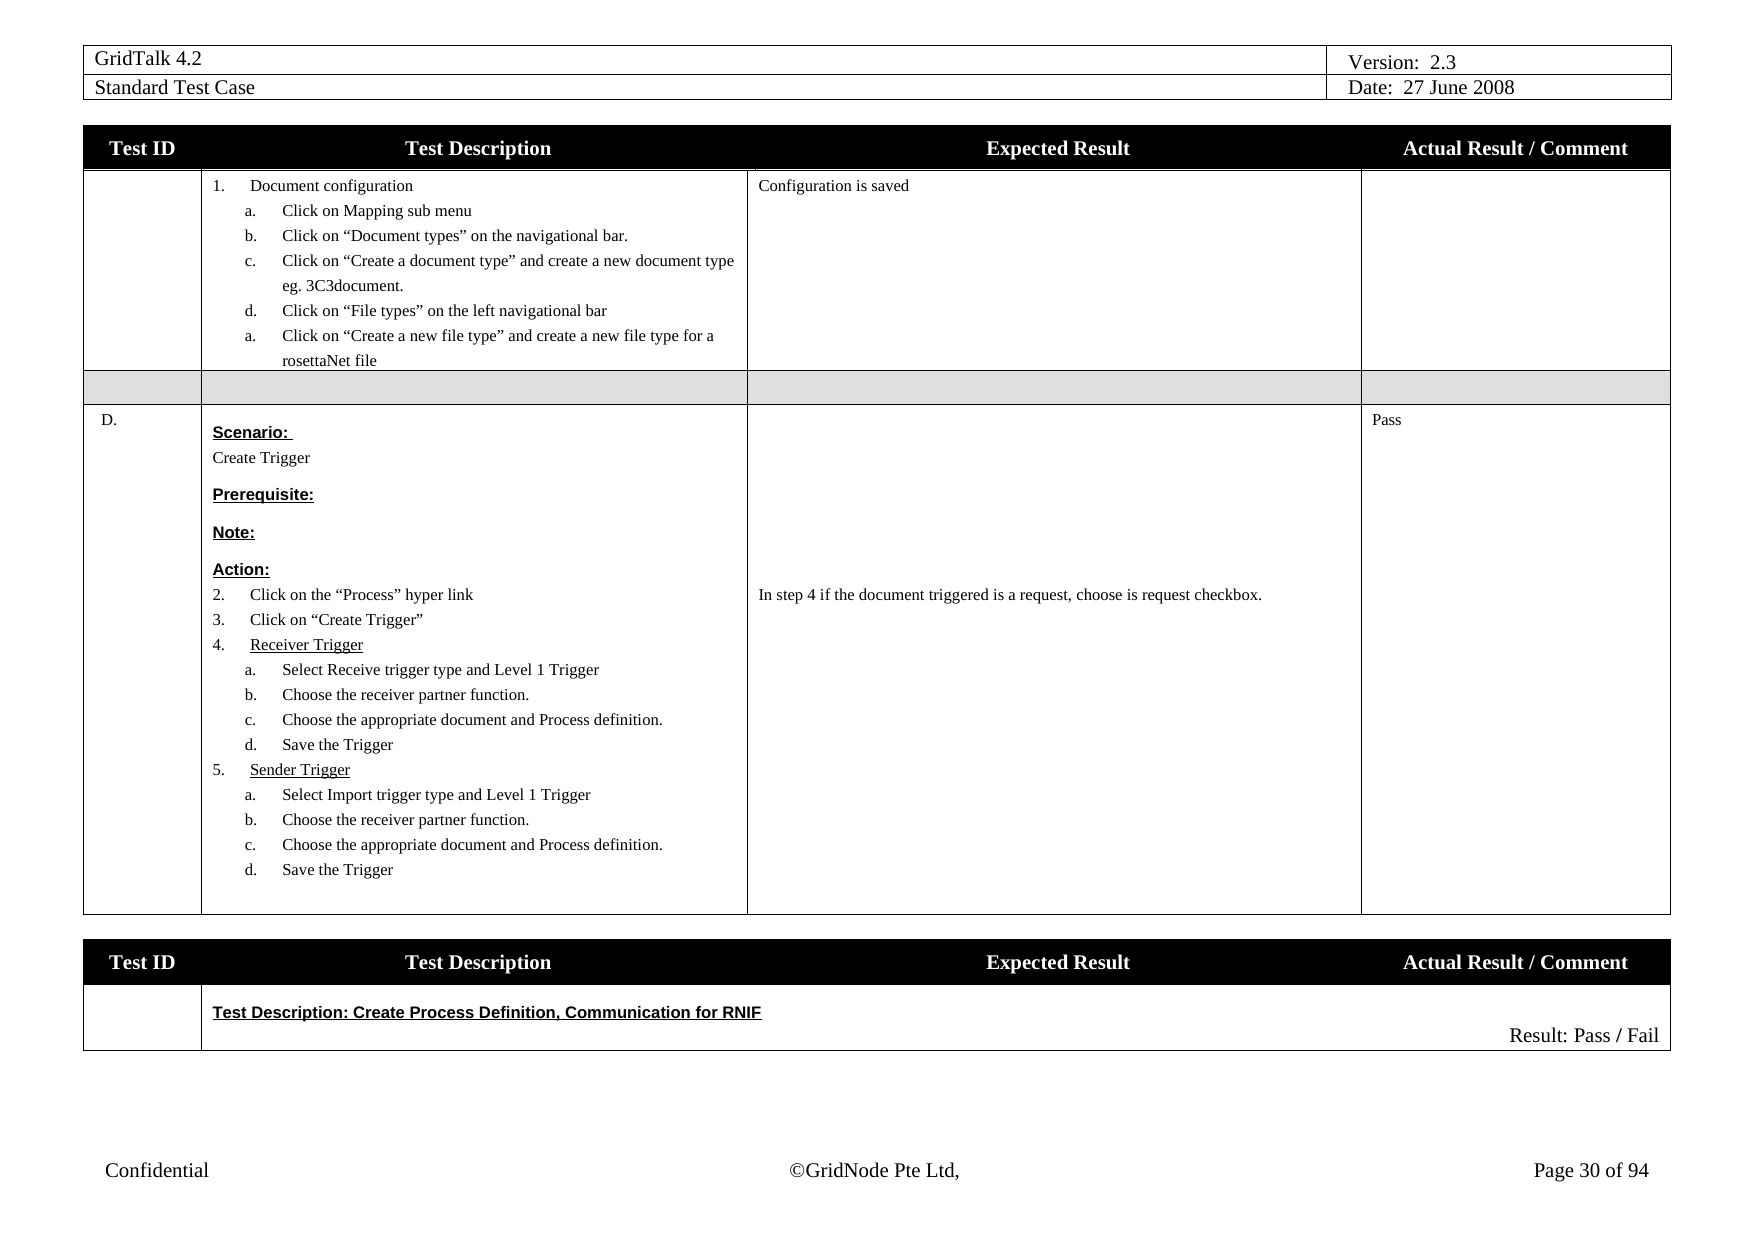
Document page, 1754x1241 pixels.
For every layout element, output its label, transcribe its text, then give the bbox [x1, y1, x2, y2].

table_cell [1362, 171, 1670, 369]
table_cell Test Description: Create Process Definition, Communication for RNIF Result: Pass / Fail [202, 985, 1670, 1049]
table_cell [1362, 879, 1670, 914]
table_cell [84, 879, 201, 914]
table_cell [202, 879, 747, 914]
table_header Actual Result / Comment [1362, 939, 1670, 984]
table_header Expected Result [756, 125, 1361, 169]
table_cell In step 4 if the document triggered is a request, choose is request checkbox. [748, 579, 1361, 879]
table_cell [748, 405, 1361, 579]
table_cell [84, 985, 201, 1049]
table_cell [748, 879, 1361, 914]
table_cell [1362, 579, 1670, 879]
table_cell [1362, 371, 1670, 404]
table_header Test ID [84, 939, 201, 984]
table_header Test Description [202, 125, 755, 169]
table_header Test Description [202, 939, 755, 984]
table_cell [202, 371, 747, 404]
table_header Actual Result / Comment [1362, 125, 1670, 169]
table_header Test ID [84, 125, 201, 169]
table_cell Scenario: Create Trigger Prerequisite: Note: Action: [202, 405, 747, 579]
table_cell Document configuration Click on Mapping sub menu Click on “Document types” on the navigational bar. Click on “Create a document type” and create a new document type eg. 3C3document. Click on “File types” on the left navigational bar Click on “Create a new file type” and create a new file type for a rosettaNet file [202, 171, 747, 369]
table_cell [84, 171, 201, 369]
table_cell [84, 371, 201, 404]
table_cell Click on the “Process” hyper link Click on “Create Trigger” Receiver Trigger Select Receive trigger type and Level 1 Trigger Choose the receiver partner function. Choose the appropriate document and Process definition. Save the Trigger Sender Trigger Select Import trigger type and Level 1 Trigger Choose the receiver partner function. Choose the appropriate document and Process definition. Save the Trigger [202, 579, 747, 879]
table_cell [84, 405, 201, 579]
table_cell Pass [1362, 405, 1670, 579]
table_header Expected Result [756, 939, 1361, 984]
table_cell [84, 579, 201, 879]
table_cell [748, 371, 1361, 404]
table_cell Configuration is saved [748, 171, 1361, 369]
